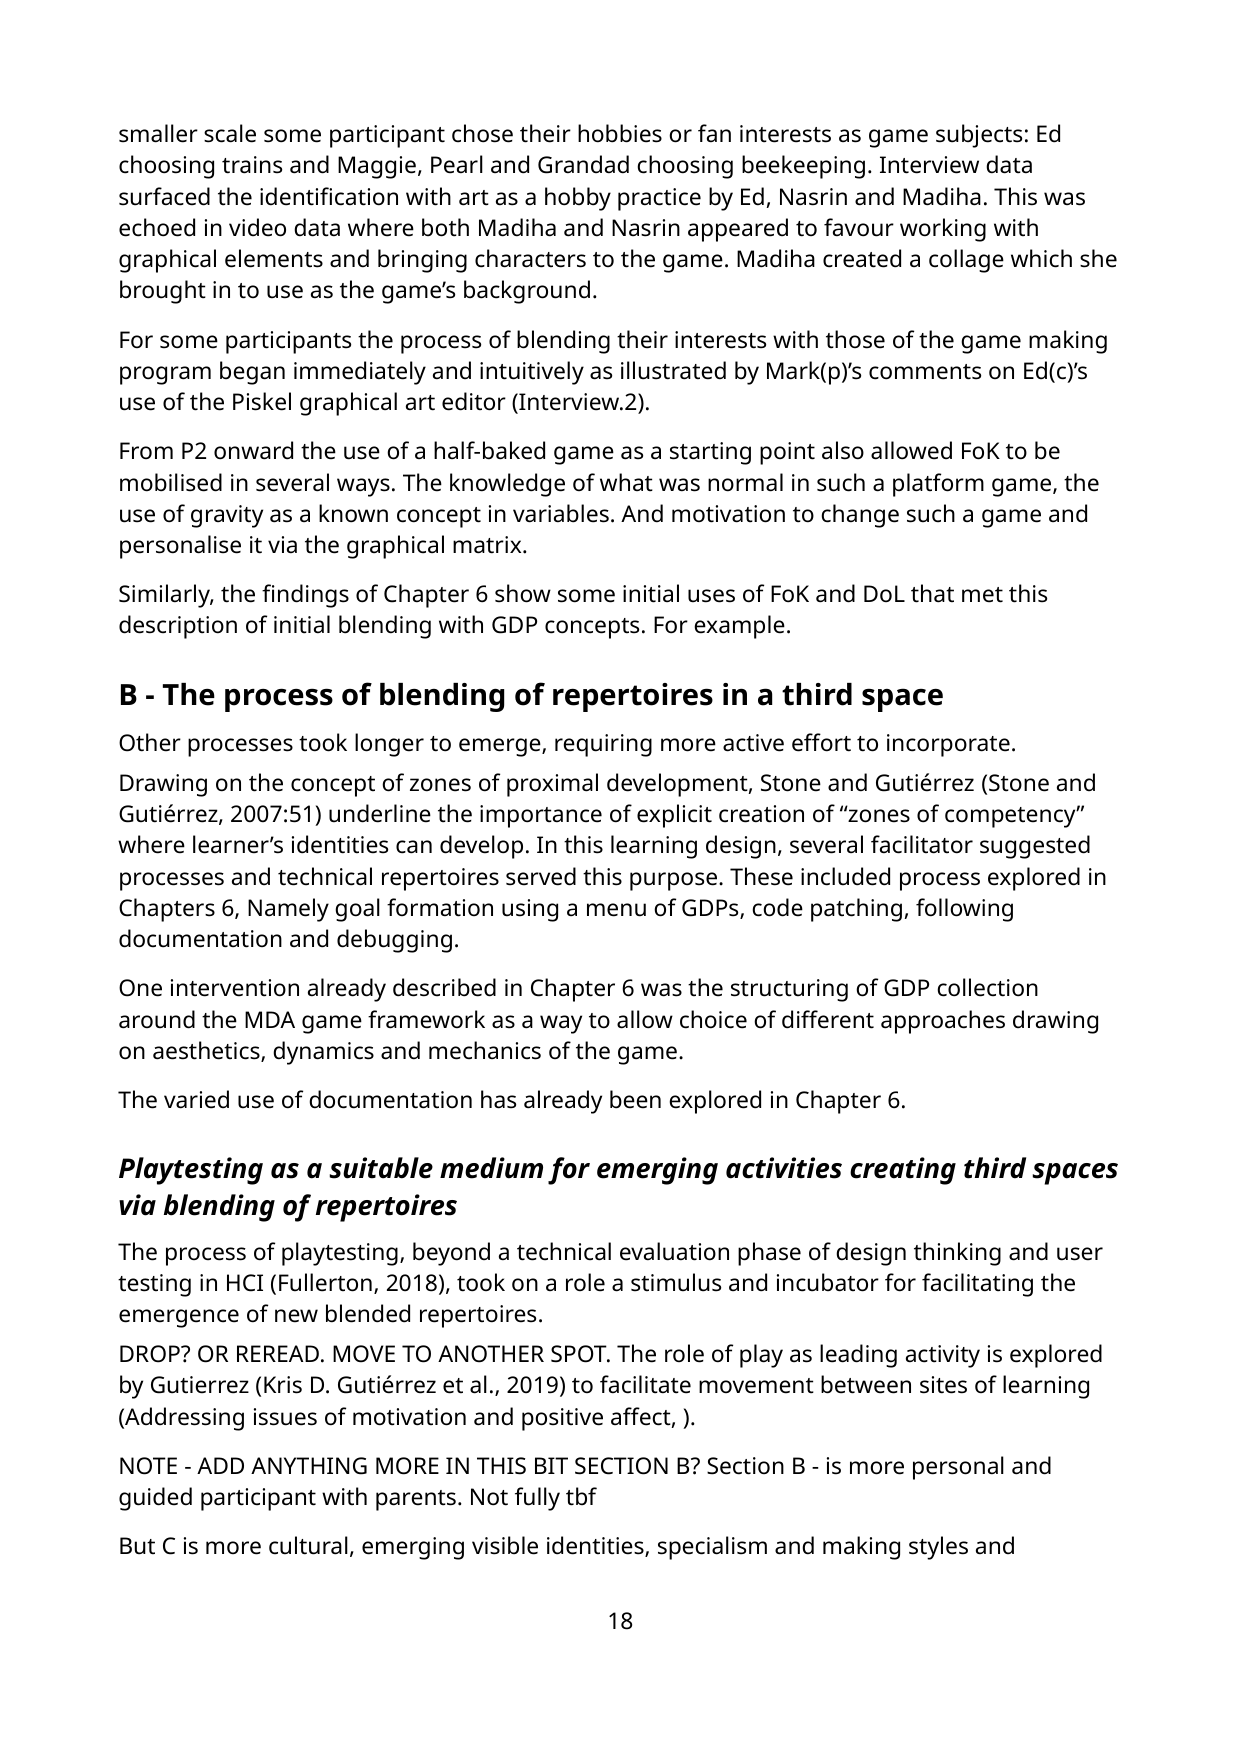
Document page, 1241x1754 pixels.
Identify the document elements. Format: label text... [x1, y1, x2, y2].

text DROP? OR REREAD. MOVE TO ANOTHER SPOT. The role of play as leading activity is explored by Gutierrez (Kris D. Gutiérrez et al., 2019) to facilitate movement between sites of learning (Addressing issues of motivation and positive affect, ). [118, 1338, 1122, 1432]
text Other processes took longer to emerge, requiring more active effort to incorporate. [118, 727, 1122, 758]
text NOTE - ADD ANYTHING MORE IN THIS BIT SECTION B? Section B - is more personal and guided participant with parents. Not fully tbf [118, 1450, 1122, 1512]
text Similarly, the findings of Chapter 6 show some initial uses of FoK and DoL that met this description of initial blending with GDP concepts. For example. [118, 578, 1122, 641]
text Drawing on the concept of zones of proximal development, Stone and Gutiérrez (Stone and Gutiérrez, 2007:51) underline the importance of explicit creation of “zones of competency” where learner’s identities can develop. In this learning design, several facilitator suggested processes and technical repertoires served this purpose. These included process explored in Chapters 6, Namely goal formation using a menu of GDPs, code patching, following documentation and debugging. [118, 767, 1122, 954]
text The varied use of documentation has already been explored in Chapter 6. [118, 1084, 1122, 1115]
text One intervention already described in Chapter 6 was the structuring of GDP collection around the MDA game framework as a way to allow choice of different approaches drawing on aesthetics, dynamics and mechanics of the game. [118, 972, 1122, 1066]
text The process of playtesting, beyond a technical evaluation phase of design thinking and user testing in HCI (Fullerton, 2018), took on a role a stimulus and incubator for facilitating the emergence of new blended repertoires. [118, 1236, 1122, 1329]
text For some participants the process of blending their interests with those of the game making program began immediately and intuitively as illustrated by Mark(p)’s comments on Ed(c)’s use of the Piskel graphical art editor (Interview.2). [118, 323, 1122, 417]
text smaller scale some participant chose their hobbies or fan interests as game subjects: Ed choosing trains and Maggie, Pearl and Grandad choosing beekeeping. Interview data surfaced the identification with art as a hobby practice by Ed, Nasrin and Madiha. This was echoed in video data where both Madiha and Nasrin appeared to favour working with graphical elements and bringing characters to the game. Madiha created a collage which she brought in to use as the game’s background. [118, 118, 1122, 306]
subtitle Playtesting as a suitable medium for emerging activities creating third spaces via blending of repertoires [118, 1149, 1122, 1223]
text But C is more cultural, emerging visible identities, specialism and making styles and [118, 1530, 1122, 1562]
subtitle B - The process of blending of repertoires in a third space [118, 674, 1122, 714]
text From P2 onward the use of a half-baked game as a starting point also allowed FoK to be mobilised in several ways. The knowledge of what was normal in such a platform game, the use of gravity as a known concept in variables. And motivation to change such a game and personalise it via the graphical matrix. [118, 435, 1122, 560]
